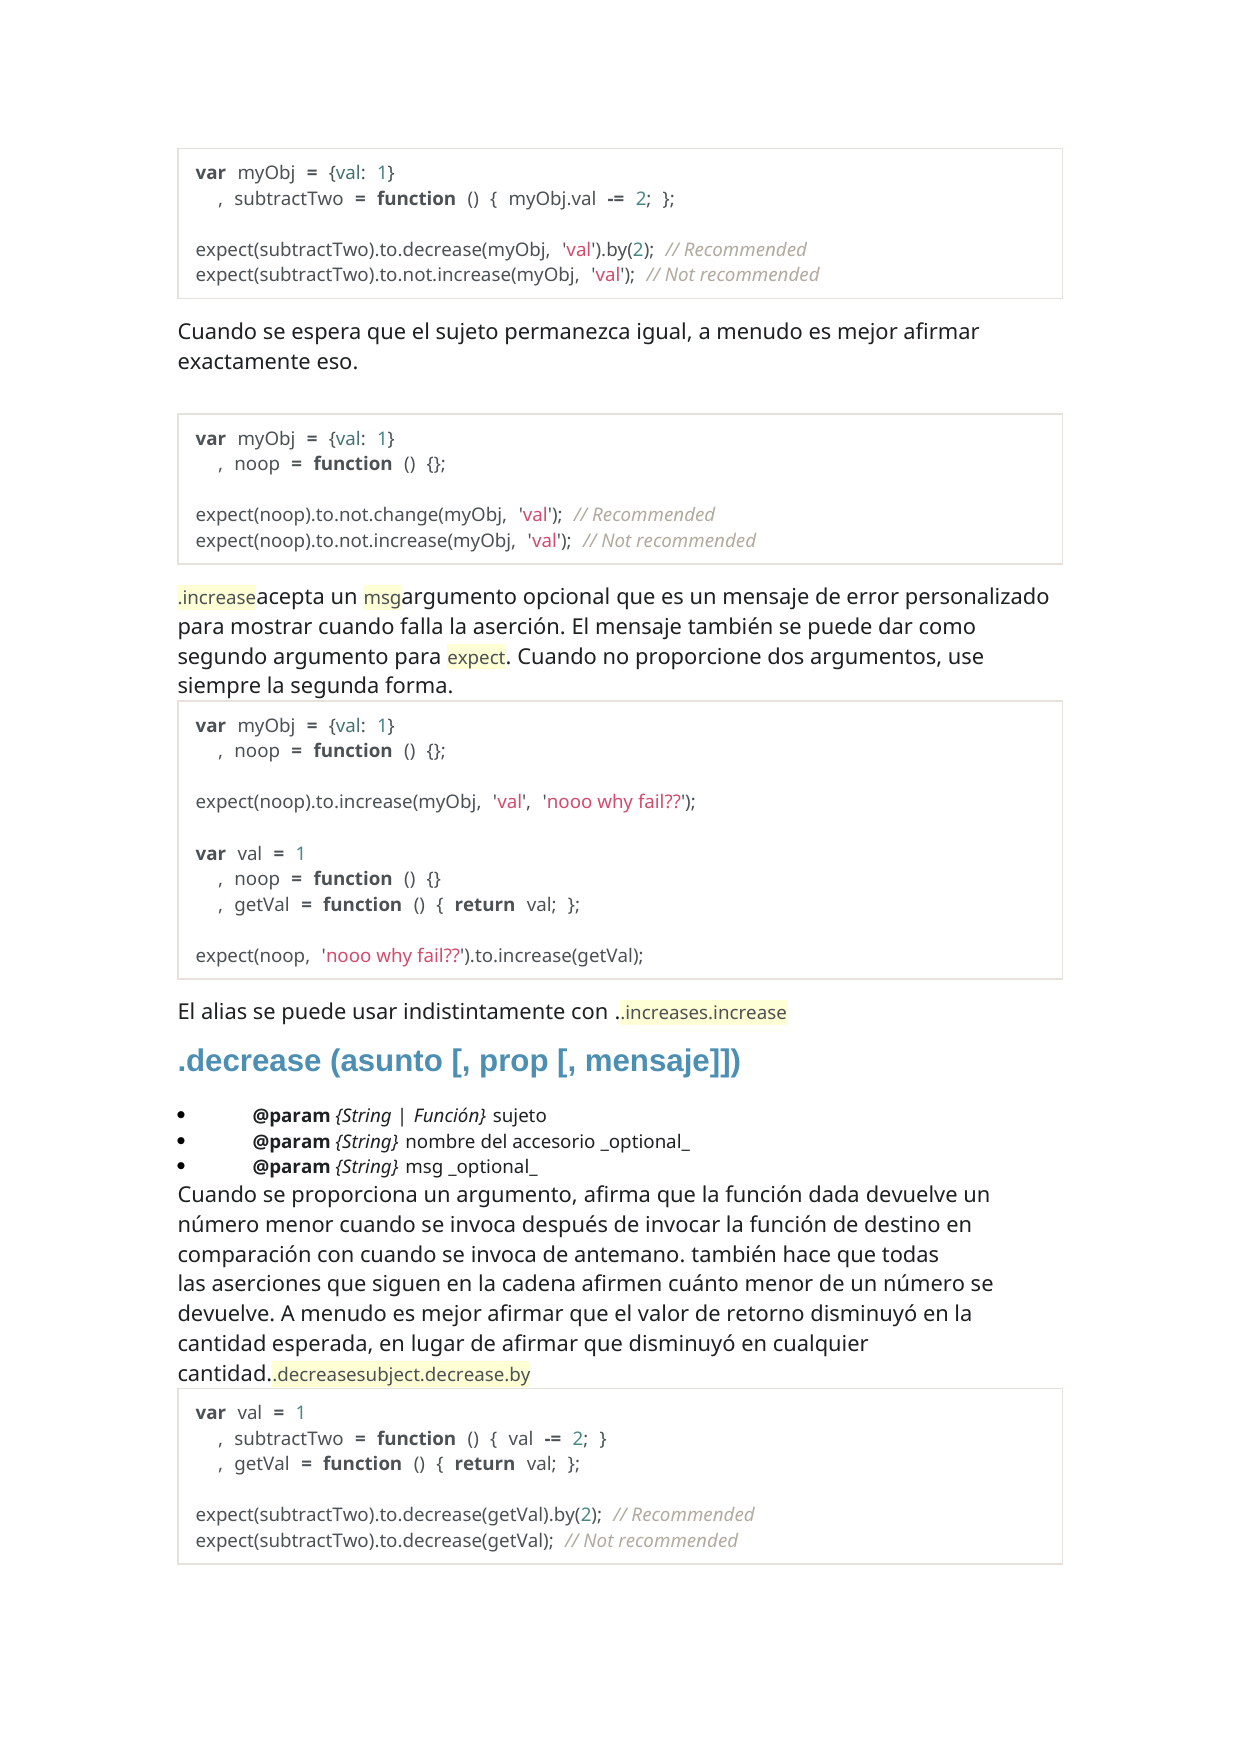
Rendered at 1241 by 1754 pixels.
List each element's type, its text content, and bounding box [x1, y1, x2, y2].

text , getVal = function () { return val; }; [179, 1439, 1062, 1464]
text var val = 1 [179, 1389, 1062, 1413]
list @param {String | Función} sujeto [177, 1102, 1063, 1128]
text .increaseacepta un msgargumento opcional que es un mensaje de error personalizado para mostrar cuando falla la aserción. El mensaje también se puede dar como segundo argumento para expect. Cuando no proporcione dos argumentos, use siempre la segunda forma. [177, 581, 1063, 700]
list @param {String} msg _optional_ [177, 1153, 1063, 1179]
text expect(noop, 'nooo why fail??').to.increase(getVal); [179, 930, 1062, 978]
text , subtractTwo = function () { val -= 2; } [179, 1413, 1062, 1439]
text expect(noop).to.not.increase(myObj, 'val'); // Not recommended [179, 515, 1062, 563]
text var myObj = {val: 1} [179, 149, 1062, 173]
text expect(subtractTwo).to.decrease(myObj, 'val').by(2); // Recommended [179, 224, 1062, 250]
text , noop = function () {} [179, 853, 1062, 879]
text expect(subtractTwo).to.decrease(getVal).by(2); // Recommended [179, 1490, 1062, 1515]
list @param {String} nombre del accesorio _optional_ [177, 1128, 1063, 1153]
text , noop = function () {}; [179, 438, 1062, 464]
text Cuando se espera que el sujeto permanezca igual, a menudo es mejor afirmar exactamente eso. [177, 316, 1063, 375]
text var myObj = {val: 1} [179, 415, 1062, 438]
text expect(subtractTwo).to.decrease(getVal); // Not recommended [179, 1515, 1062, 1563]
text var myObj = {val: 1} [179, 702, 1062, 726]
text expect(subtractTwo).to.not.increase(myObj, 'val'); // Not recommended [179, 250, 1062, 298]
text var val = 1 [179, 828, 1062, 853]
text expect(noop).to.not.change(myObj, 'val'); // Recommended [179, 489, 1062, 515]
text expect(noop).to.increase(myObj, 'val', 'nooo why fail??'); [179, 777, 1062, 802]
text , getVal = function () { return val; }; [179, 879, 1062, 904]
text El alias se puede usar indistintamente con ..increases.increase [177, 996, 1063, 1026]
text , noop = function () {}; [179, 726, 1062, 751]
text Cuando se proporciona un argumento, afirma que la función dada devuelve un número menor cuando se invoca después de invocar la función de destino en comparación con cuando se invoca de antemano. también hace que todas las aserciones que siguen en la cadena afirmen cuánto menor de un número se devuelve. A menudo es mejor afirmar que el valor de retorno disminuyó en la cantidad esperada, en lugar de afirmar que disminuyó en cualquier cantidad..decreasesubject.decrease.by [177, 1179, 1063, 1388]
text , subtractTwo = function () { myObj.val -= 2; }; [179, 173, 1062, 199]
subtitle .decrease (asunto [, prop [, mensaje]]) [177, 1042, 1063, 1077]
